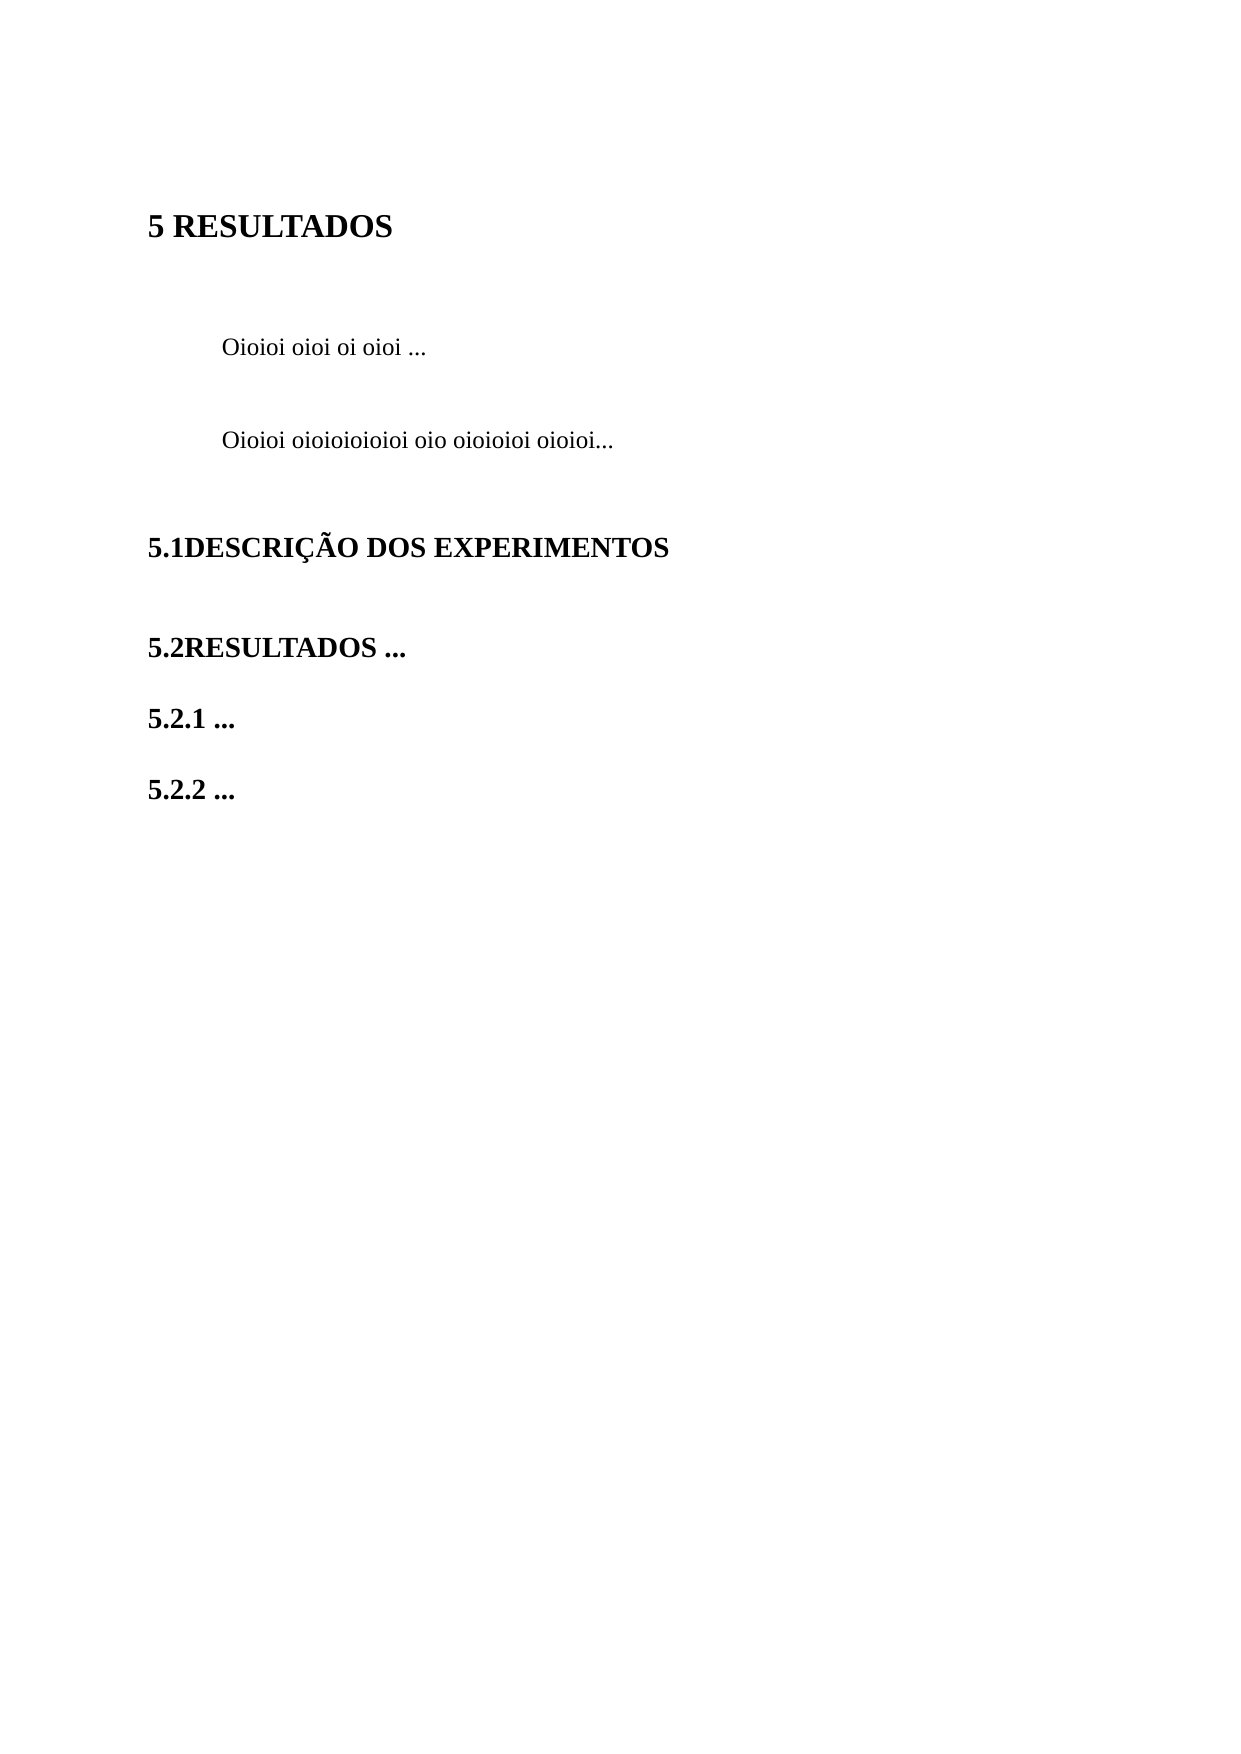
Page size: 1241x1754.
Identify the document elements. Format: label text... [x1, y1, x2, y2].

subtitle ... [148, 701, 1152, 735]
subtitle RESULTADOS [148, 206, 1152, 244]
text Oioioi oioi oi oioi ... [148, 332, 1152, 361]
text Oioioi oioioioioioi oio oioioioi oioioi... [148, 425, 1152, 454]
subtitle RESULTADOS ... [148, 630, 1152, 664]
subtitle DESCRIÇÃO DOS EXPERIMENTOS [148, 531, 1152, 564]
subtitle ... [148, 772, 1152, 806]
